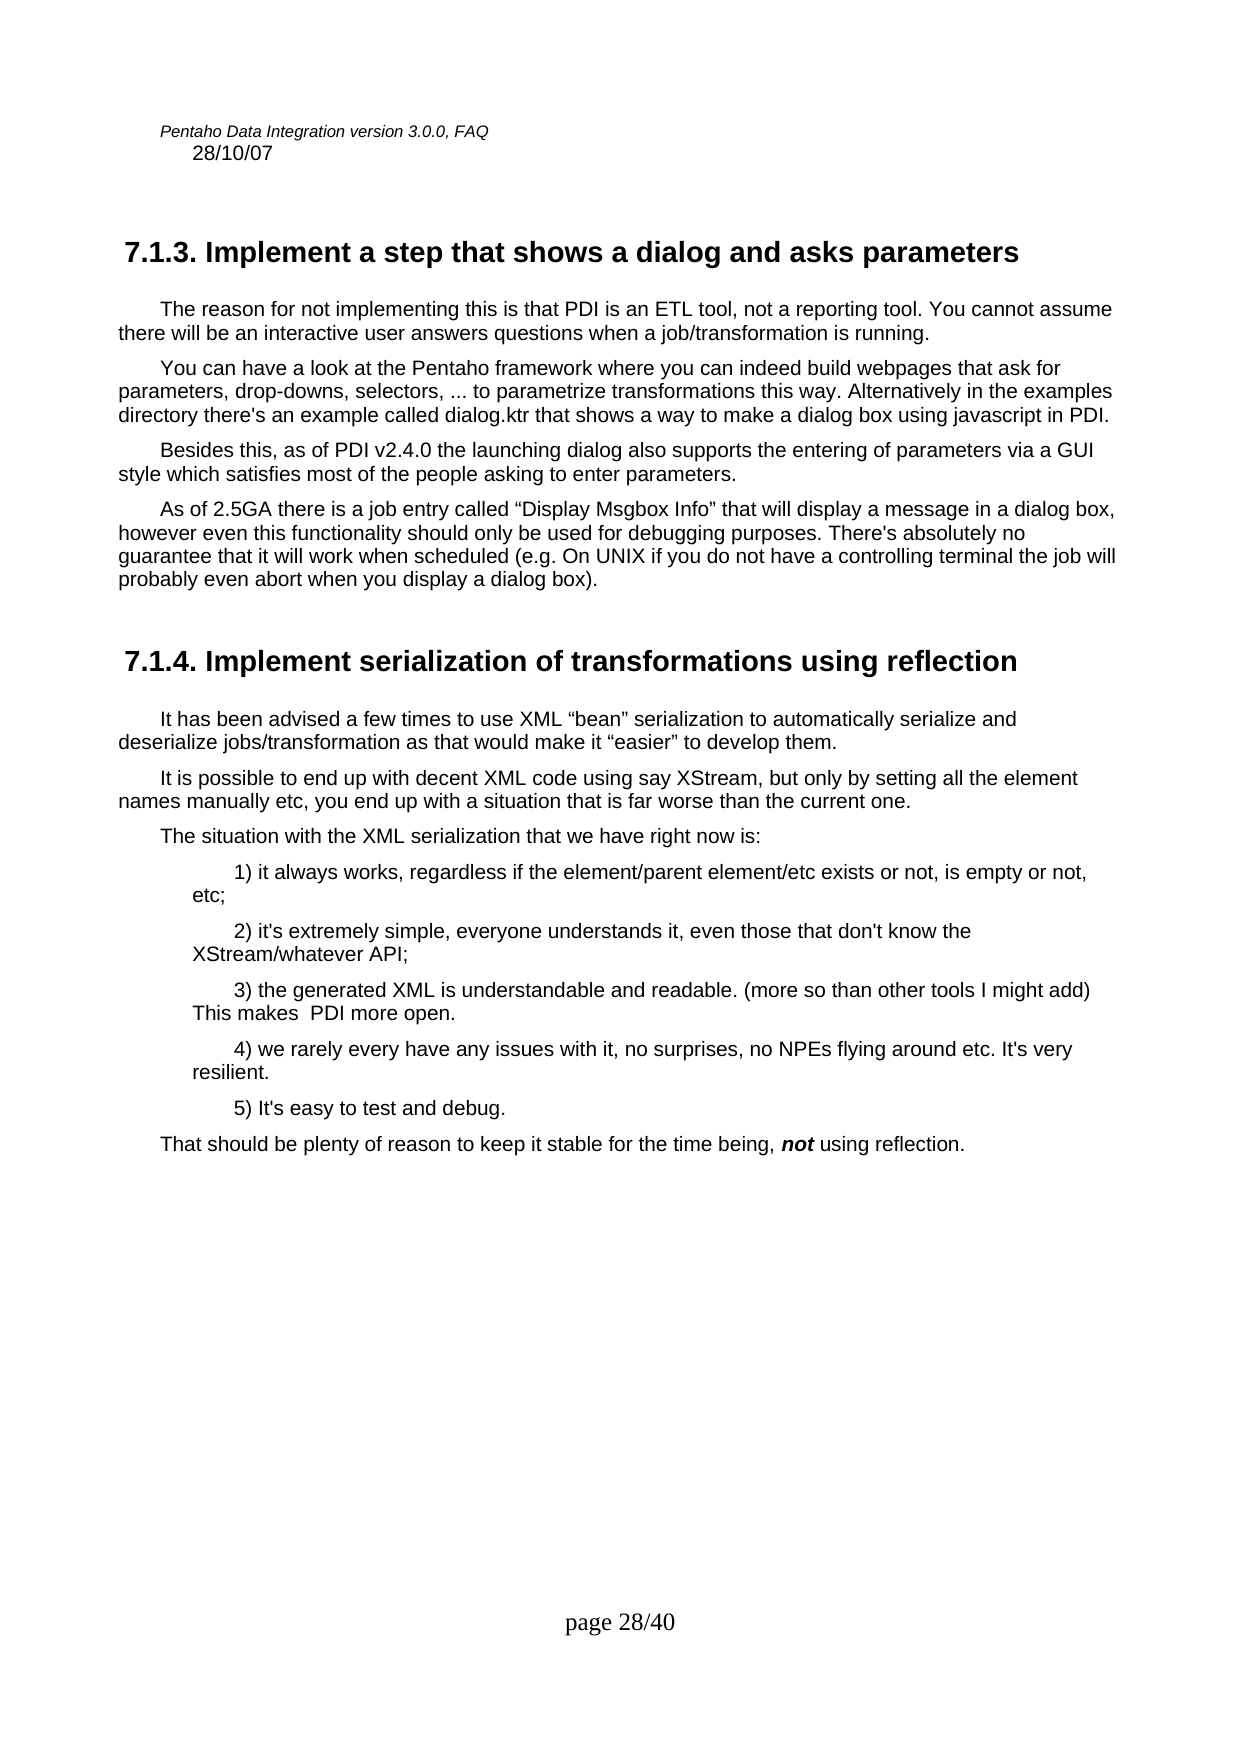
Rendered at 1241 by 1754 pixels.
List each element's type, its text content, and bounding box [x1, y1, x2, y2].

text Besides this, as of PDI v2.4.0 the launching dialog also supports the entering of parameters via a GUI style which satisfies most of the people asking to enter parameters. [118, 439, 1122, 485]
text You can have a look at the Pentaho framework where you can indeed build webpages that ask for parameters, drop-downs, selectors, ... to parametrize transformations this way. Alternatively in the examples directory there's an example called dialog.ktr that shows a way to make a dialog box using javascript in PDI. [118, 357, 1122, 426]
text 4) we rarely every have any issues with it, no surprises, no NPEs flying around etc. It's very resilient. [192, 1038, 1122, 1084]
subtitle Implement a step that shows a dialog and asks parameters [124, 236, 1122, 268]
text That should be plenty of reason to keep it stable for the time being, not using reflection. [118, 1132, 1122, 1156]
text 2) it's extremely simple, everyone understands it, even those that don't know the XStream/whatever API; [192, 920, 1122, 966]
text As of 2.5GA there is a job entry called “Display Msgbox Info” that will display a message in a dialog box, however even this functionality should only be used for debugging purposes. There's absolutely no guarantee that it will work when scheduled (e.g. On UNIX if you do not have a controlling terminal the job will probably even abort when you display a dialog box). [118, 498, 1122, 591]
text 5) It's easy to test and debug. [192, 1097, 1122, 1120]
text It is possible to end up with decent XML code using say XStream, but only by setting all the element names manually etc, you end up with a situation that is far worse than the current one. [118, 766, 1122, 812]
text The reason for not implementing this is that PDI is an ETL tool, not a reporting tool. You cannot assume there will be an interactive user answers questions when a job/transformation is running. [118, 298, 1122, 344]
text It has been advised a few times to use XML “bean” serialization to automatically serialize and deserialize jobs/transformation as that would make it “easier” to develop them. [118, 707, 1122, 753]
text The situation with the XML serialization that we have right now is: [118, 825, 1122, 848]
subtitle Implement serialization of transformations using reflection [124, 645, 1122, 678]
text 1) it always works, regardless if the element/parent element/etc exists or not, is empty or not, etc; [192, 861, 1122, 907]
text 3) the generated XML is understandable and readable. (more so than other tools I might add) This makes PDI more open. [192, 979, 1122, 1025]
